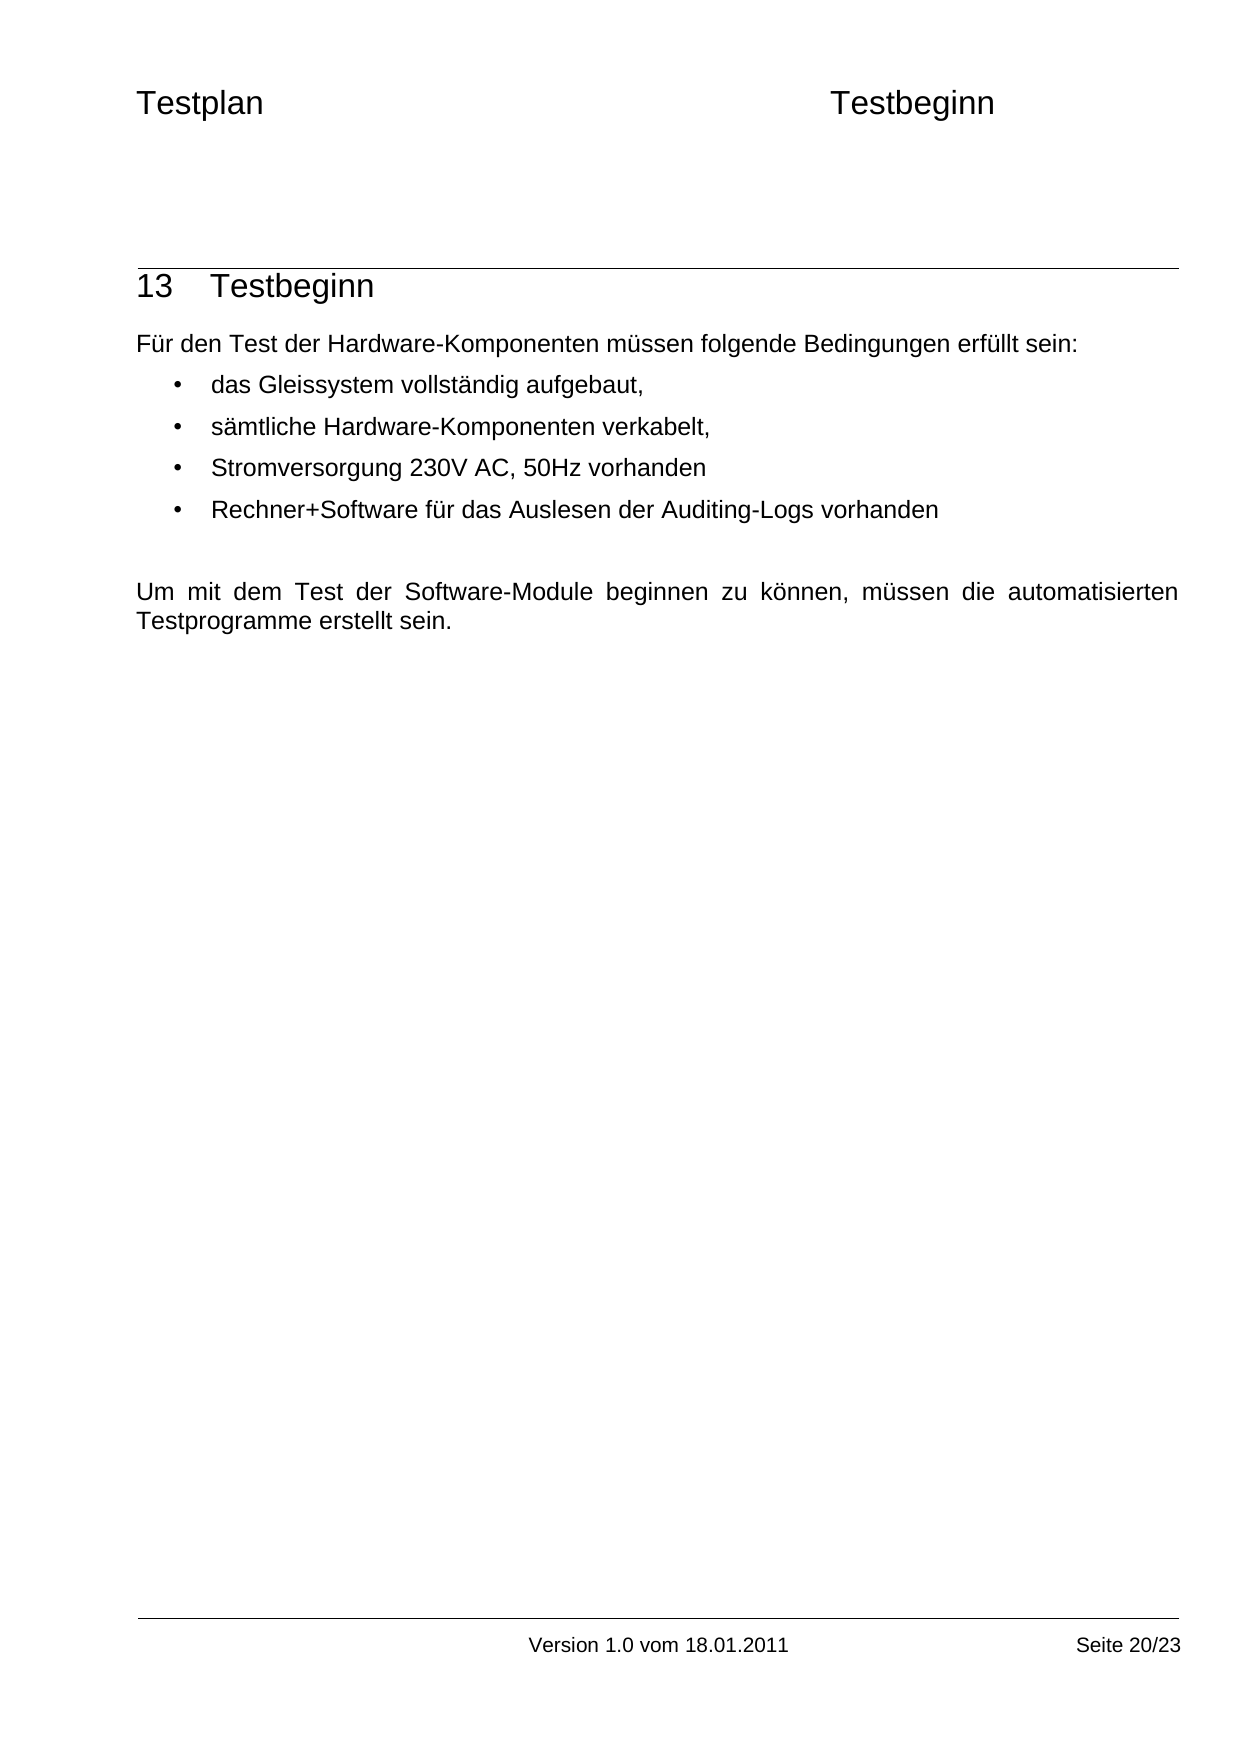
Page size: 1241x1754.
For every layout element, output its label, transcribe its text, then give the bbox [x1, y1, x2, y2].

text Um mit dem Test der Software-Module beginnen zu können, müssen die automatisierten Testprogramme erstellt sein. [136, 577, 1181, 635]
subtitle Testbeginn [136, 289, 324, 304]
text Für den Test der Hardware-Komponenten müssen folgende Bedingungen erfüllt sein: [136, 329, 1181, 358]
list das Gleissystem vollständig aufgebaut, [173, 371, 1181, 399]
list Rechner+Software für das Auslesen der Auditing-Logs vorhanden [173, 494, 1181, 523]
list sämtliche Hardware-Komponenten verkabelt, [173, 412, 1181, 441]
subtitle Testbeginn [323, 289, 1181, 304]
list Stromversorgung 230V AC, 50Hz vorhanden [173, 453, 1181, 482]
